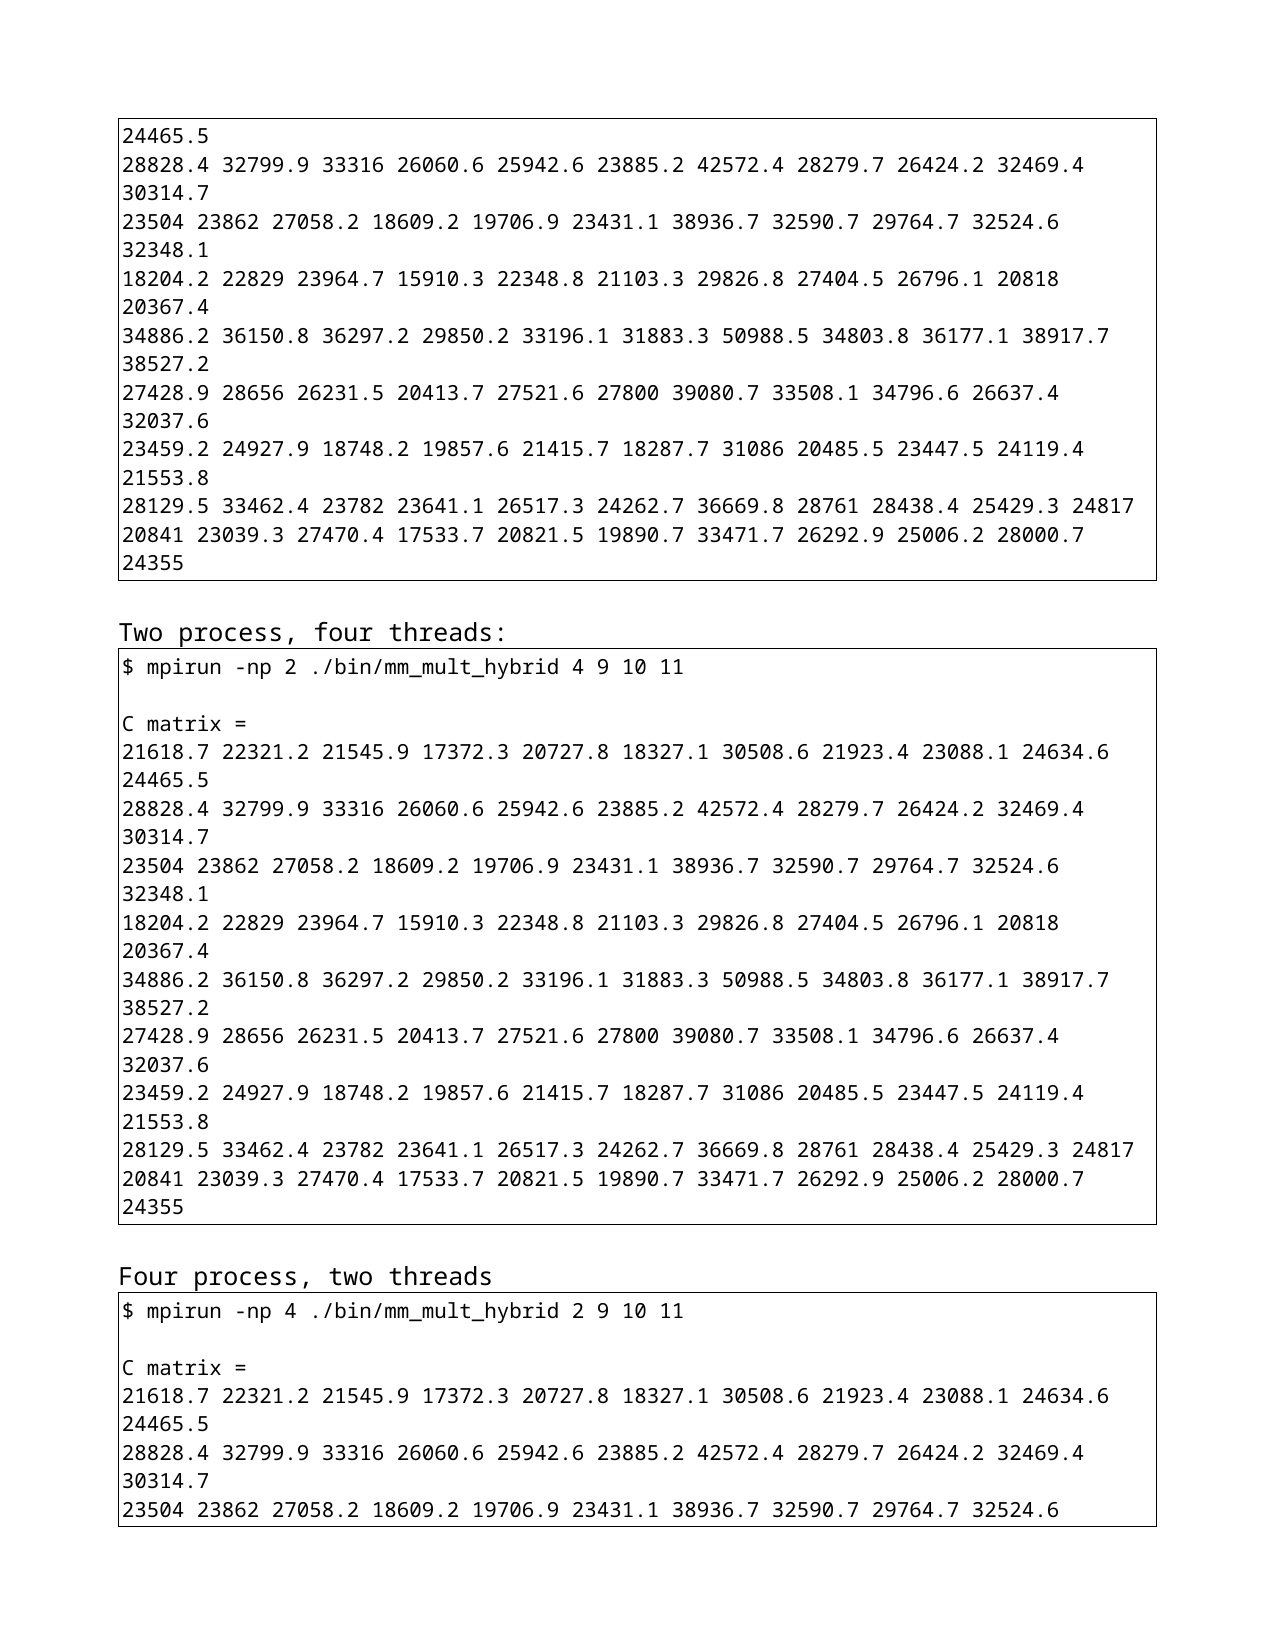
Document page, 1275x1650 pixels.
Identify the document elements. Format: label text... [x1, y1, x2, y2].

text C matrix = [119, 1349, 1156, 1378]
text 28828.4 32799.9 33316 26060.6 25942.6 23885.2 42572.4 28279.7 26424.2 32469.4 30314.7 [119, 1434, 1156, 1491]
text 18204.2 22829 23964.7 15910.3 22348.8 21103.3 29826.8 27404.5 26796.1 20818 20367.4 [119, 260, 1156, 317]
text 23504 23862 27058.2 18609.2 19706.9 23431.1 38936.7 32590.7 29764.7 32524.6 [119, 1491, 1156, 1526]
text Two process, four threads: [118, 614, 1157, 648]
text 28129.5 33462.4 23782 23641.1 26517.3 24262.7 36669.8 28761 28438.4 25429.3 24817 [119, 488, 1156, 516]
text C matrix = [119, 705, 1156, 734]
text Four process, two threads [118, 1258, 1157, 1292]
text 23459.2 24927.9 18748.2 19857.6 21415.7 18287.7 31086 20485.5 23447.5 24119.4 21553.8 [119, 1075, 1156, 1132]
text 20841 23039.3 27470.4 17533.7 20821.5 19890.7 33471.7 26292.9 25006.2 28000.7 24355 [119, 516, 1156, 580]
text $ mpirun -np 4 ./bin/mm_mult_hybrid 2 9 10 11 [119, 1293, 1156, 1324]
text 24465.5 [119, 119, 1156, 147]
text 28129.5 33462.4 23782 23641.1 26517.3 24262.7 36669.8 28761 28438.4 25429.3 24817 [119, 1132, 1156, 1160]
text 23459.2 24927.9 18748.2 19857.6 21415.7 18287.7 31086 20485.5 23447.5 24119.4 21553.8 [119, 431, 1156, 488]
text 18204.2 22829 23964.7 15910.3 22348.8 21103.3 29826.8 27404.5 26796.1 20818 20367.4 [119, 904, 1156, 961]
text 28828.4 32799.9 33316 26060.6 25942.6 23885.2 42572.4 28279.7 26424.2 32469.4 30314.7 [119, 147, 1156, 203]
text 21618.7 22321.2 21545.9 17372.3 20727.8 18327.1 30508.6 21923.4 23088.1 24634.6 24465.5 [119, 734, 1156, 791]
text 34886.2 36150.8 36297.2 29850.2 33196.1 31883.3 50988.5 34803.8 36177.1 38917.7 38527.2 [119, 961, 1156, 1018]
text $ mpirun -np 2 ./bin/mm_mult_hybrid 4 9 10 11 [119, 649, 1156, 680]
text 23504 23862 27058.2 18609.2 19706.9 23431.1 38936.7 32590.7 29764.7 32524.6 32348.1 [119, 203, 1156, 260]
text 34886.2 36150.8 36297.2 29850.2 33196.1 31883.3 50988.5 34803.8 36177.1 38917.7 38527.2 [119, 317, 1156, 374]
text 28828.4 32799.9 33316 26060.6 25942.6 23885.2 42572.4 28279.7 26424.2 32469.4 30314.7 [119, 791, 1156, 847]
text 23504 23862 27058.2 18609.2 19706.9 23431.1 38936.7 32590.7 29764.7 32524.6 32348.1 [119, 847, 1156, 904]
text 20841 23039.3 27470.4 17533.7 20821.5 19890.7 33471.7 26292.9 25006.2 28000.7 24355 [119, 1160, 1156, 1224]
text 27428.9 28656 26231.5 20413.7 27521.6 27800 39080.7 33508.1 34796.6 26637.4 32037.6 [119, 1018, 1156, 1075]
text 21618.7 22321.2 21545.9 17372.3 20727.8 18327.1 30508.6 21923.4 23088.1 24634.6 24465.5 [119, 1378, 1156, 1434]
text 27428.9 28656 26231.5 20413.7 27521.6 27800 39080.7 33508.1 34796.6 26637.4 32037.6 [119, 374, 1156, 431]
